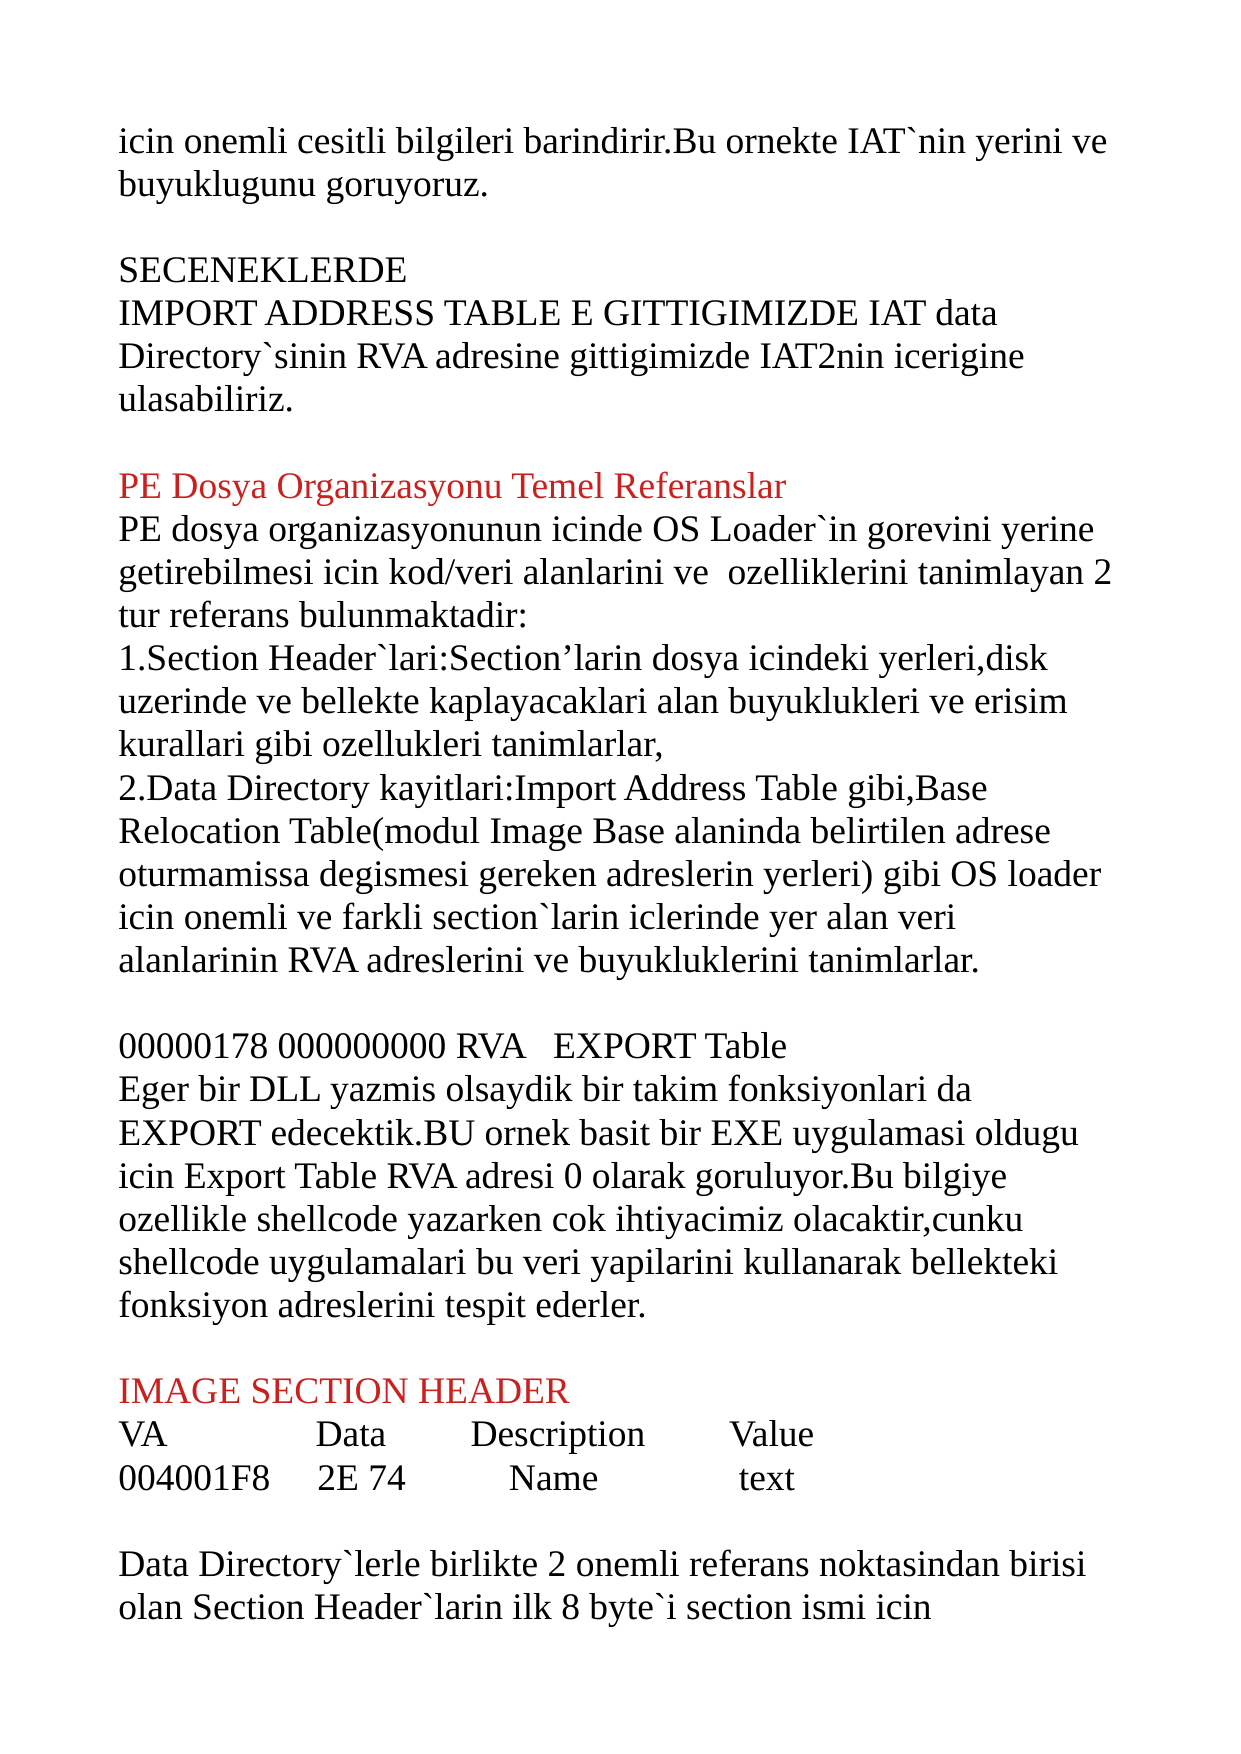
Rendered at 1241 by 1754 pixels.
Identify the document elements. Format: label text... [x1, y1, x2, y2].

text VA Data Description Value [118, 1412, 1122, 1455]
text PE dosya organizasyonunun icinde OS Loader`in gorevini yerine getirebilmesi icin kod/veri alanlarini ve ozelliklerini tanimlayan 2 tur referans bulunmaktadir: [118, 506, 1122, 636]
text IMPORT ADDRESS TABLE E GITTIGIMIZDE IAT data Directory`sinin RVA adresine gittigimizde IAT2nin icerigine ulasabiliriz. [118, 291, 1122, 420]
text Eger bir DLL yazmis olsaydik bir takim fonksiyonlari da EXPORT edecektik.BU ornek basit bir EXE uygulamasi oldugu icin Export Table RVA adresi 0 olarak goruluyor.Bu bilgiye ozellikle shellcode yazarken cok ihtiyacimiz olacaktir,cunku shellcode uygulamalari bu veri yapilarini kullanarak bellekteki fonksiyon adreslerini tespit ederler. [118, 1067, 1122, 1326]
text 00000178 000000000 RVA EXPORT Table [118, 1024, 1122, 1067]
text PE Dosya Organizasyonu Temel Referanslar [118, 463, 1122, 506]
text icin onemli cesitli bilgileri barindirir.Bu ornekte IAT`nin yerini ve buyuklugunu goruyoruz. [118, 118, 1122, 204]
text SECENEKLERDE [118, 247, 1122, 291]
text Data Directory`lerle birlikte 2 onemli referans noktasindan birisi olan Section Header`larin ilk 8 byte`i section ismi icin [118, 1541, 1122, 1627]
text 1.Section Header`lari:Section’larin dosya icindeki yerleri,disk uzerinde ve bellekte kaplayacaklari alan buyuklukleri ve erisim kurallari gibi ozellukleri tanimlarlar, [118, 636, 1122, 765]
text 2.Data Directory kayitlari:Import Address Table gibi,Base Relocation Table(modul Image Base alaninda belirtilen adrese oturmamissa degismesi gereken adreslerin yerleri) gibi OS loader icin onemli ve farkli section`larin iclerinde yer alan veri alanlarinin RVA adreslerini ve buyukluklerini tanimlarlar. [118, 765, 1122, 981]
text 004001F8 2E 74 Name text [118, 1455, 1122, 1498]
text IMAGE SECTION HEADER [118, 1369, 1122, 1412]
